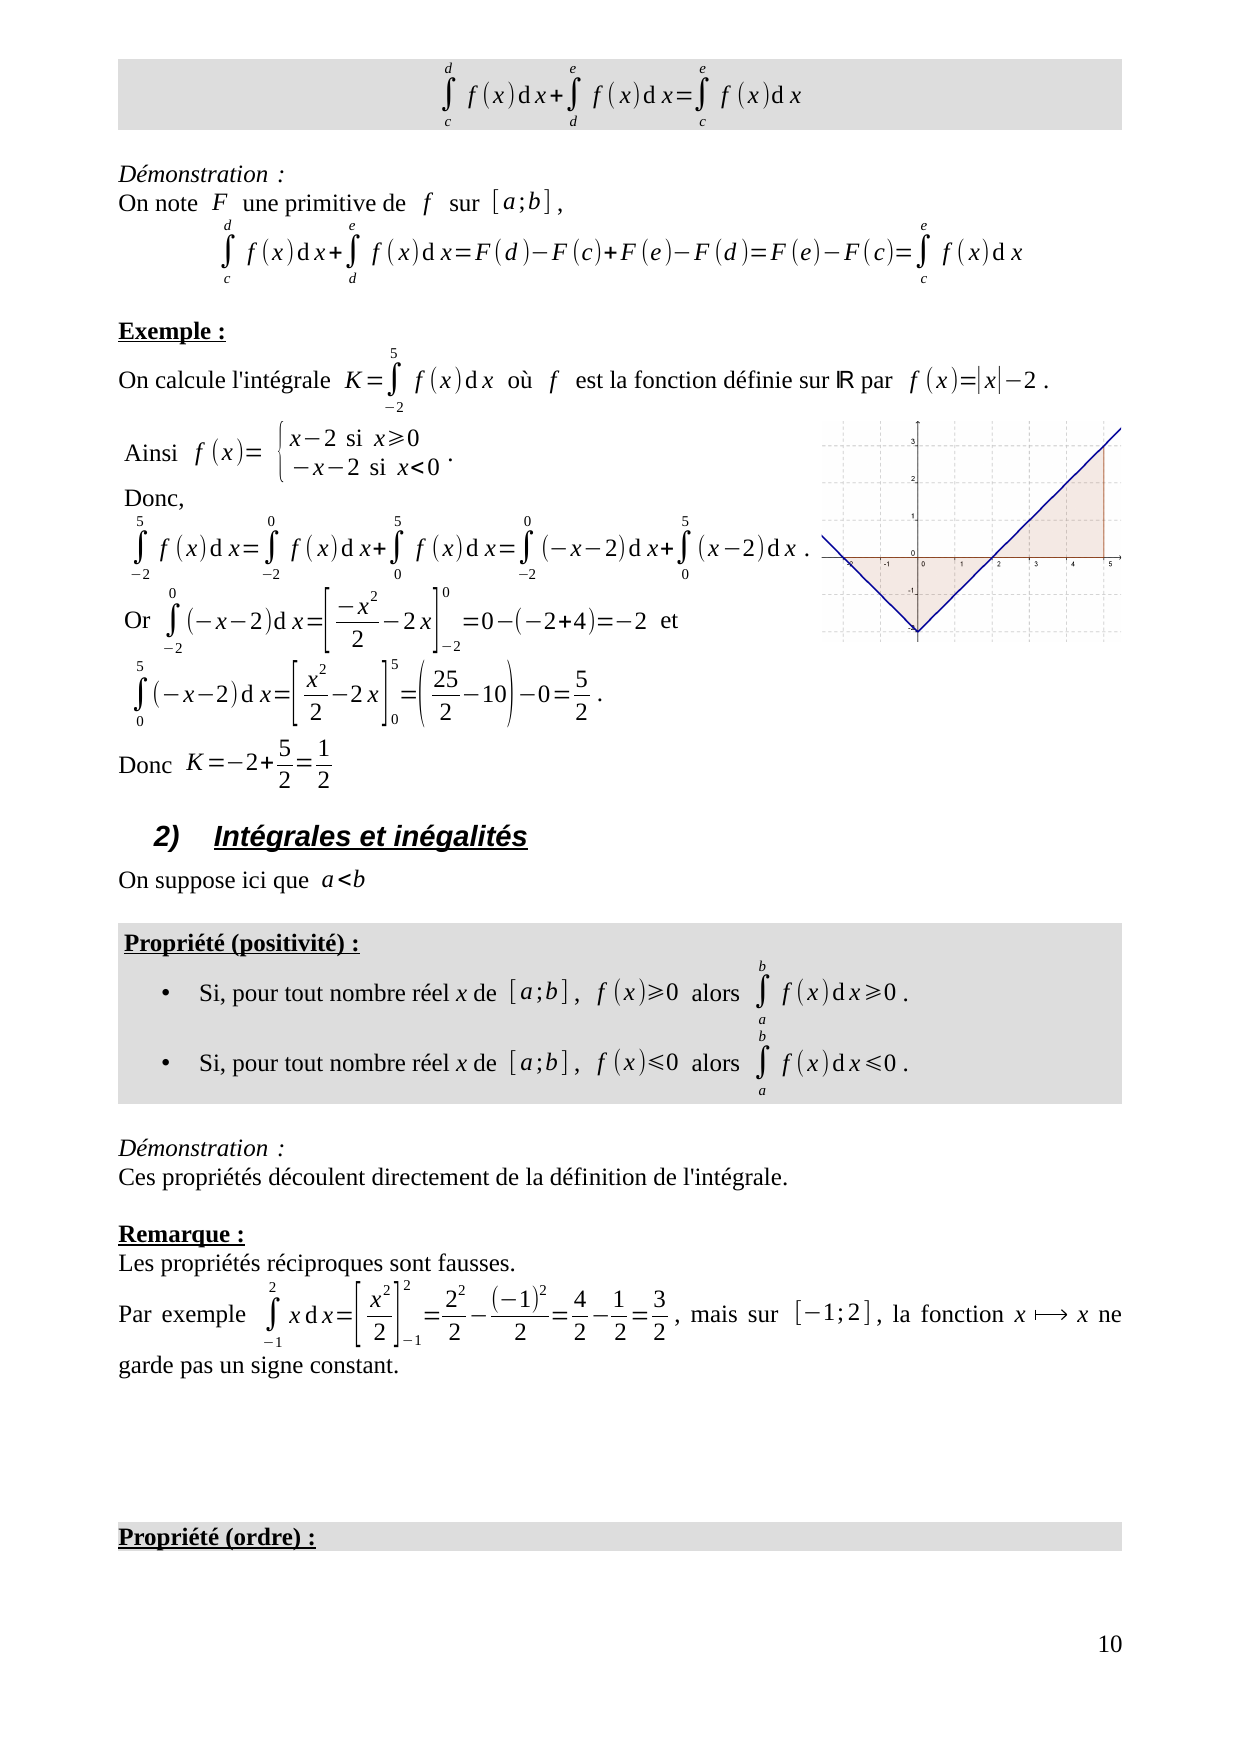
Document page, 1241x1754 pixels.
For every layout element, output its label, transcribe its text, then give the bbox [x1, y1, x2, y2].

table_header Propriété (positivité) : Si, pour tout nombre réel x de , alors . Si, pour tout nombre réel x de , alors . [118, 923, 1122, 1104]
text Démonstration : [118, 1133, 1122, 1162]
text Exemple : [118, 316, 1122, 344]
text On calcule l'intégrale où est la fonction définie sur ℝ par . [118, 344, 1122, 415]
text Démonstration : [118, 159, 1122, 188]
table_header Ainsi . Donc, . Or et . [118, 415, 820, 735]
text Les propriétés réciproques sont fausses. [118, 1248, 1122, 1277]
text On note une primitive de sur , [118, 188, 1122, 216]
text Remarque : [118, 1219, 1122, 1248]
text Propriété (ordre) : [118, 1522, 1122, 1551]
text On suppose ici que [118, 865, 1122, 894]
subtitle Intégrales et inégalités [153, 819, 1122, 852]
text Par exemple , mais sur , la fonction x x ne garde pas un signe constant. [118, 1277, 1122, 1378]
table_header [820, 415, 1123, 735]
text Donc [118, 735, 1122, 794]
text Ces propriétés découlent directement de la définition de l'intégrale. [118, 1162, 1122, 1190]
